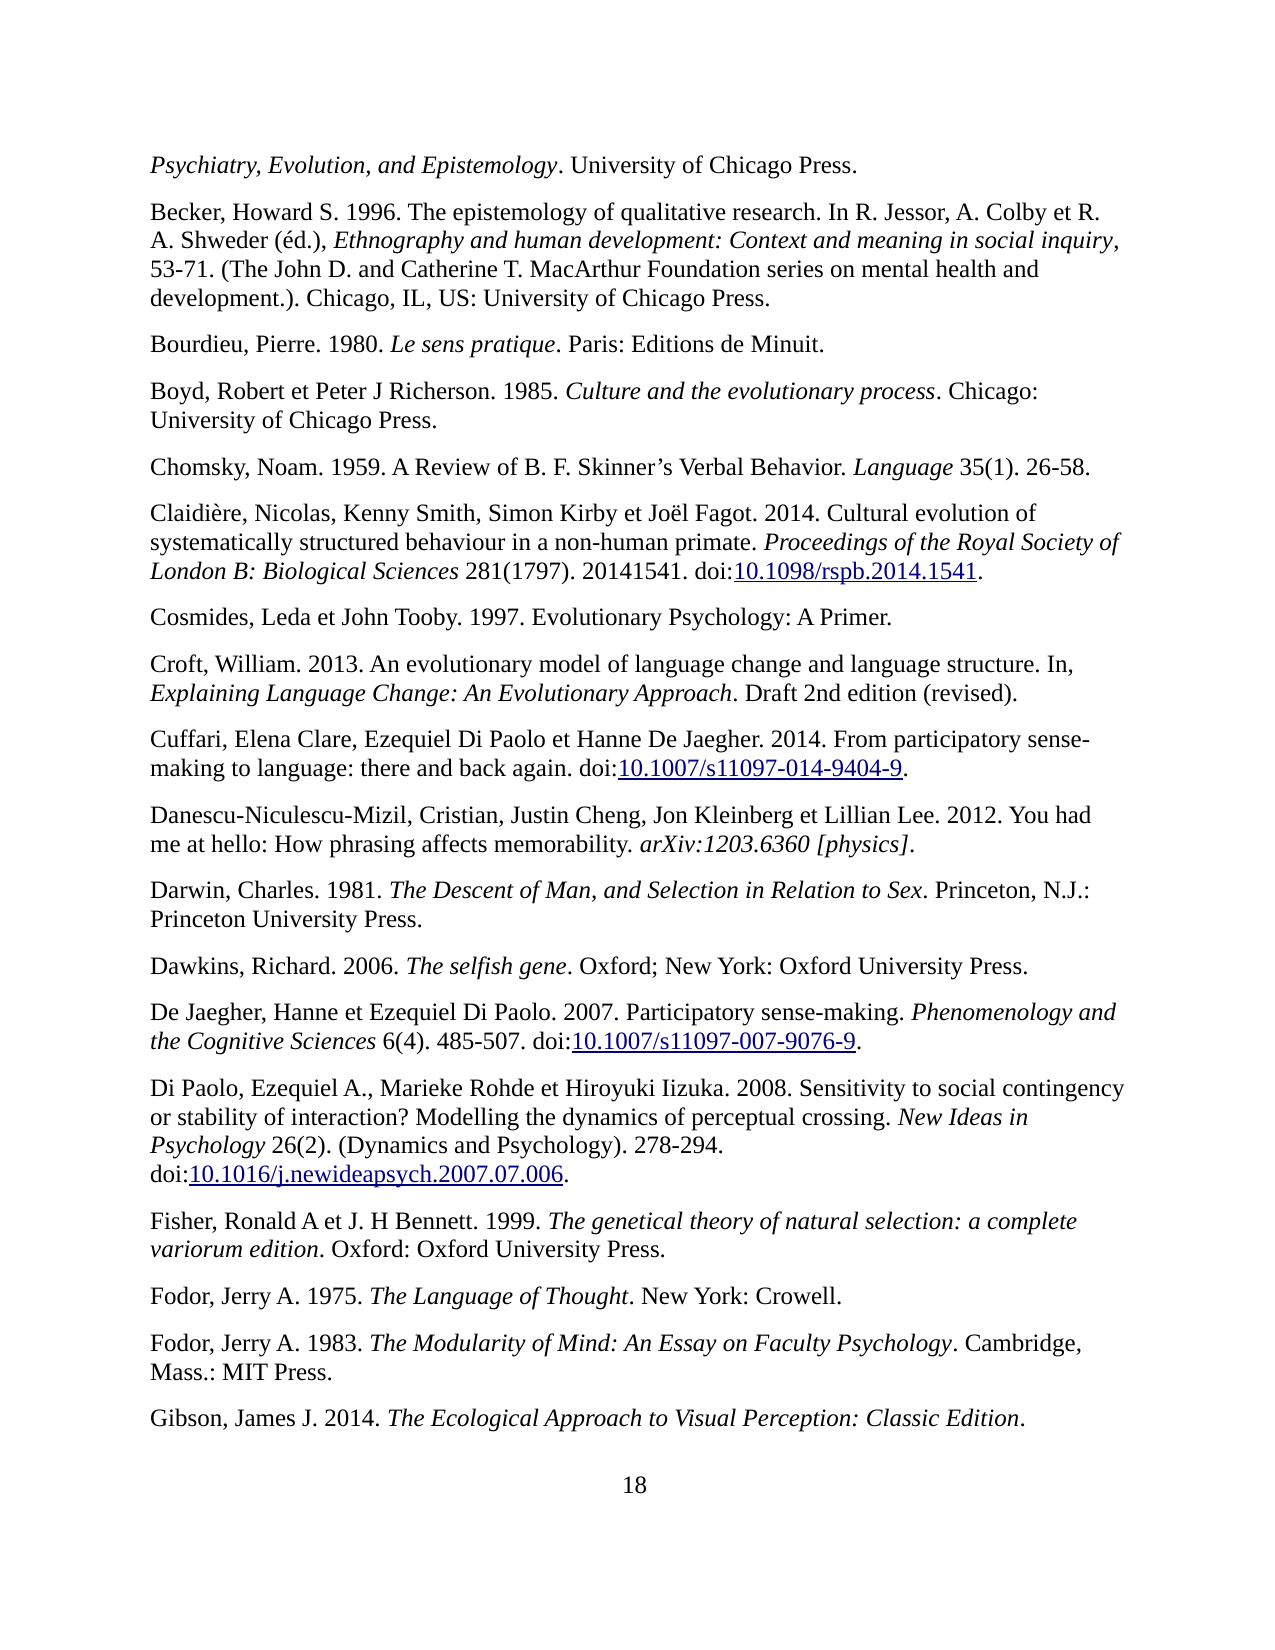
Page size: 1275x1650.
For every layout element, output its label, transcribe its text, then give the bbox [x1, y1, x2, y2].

text Claidière, Nicolas, Kenny Smith, Simon Kirby et Joël Fagot. 2014. Cultural evolution of systematically structured behaviour in a non-human primate. Proceedings of the Royal Society of London B: Biological Sciences 281(1797). 20141541. doi:10.1098/rspb.2014.1541. [150, 498, 1125, 584]
text Gibson, James J. 2014. The Ecological Approach to Visual Perception: Classic Edition. [150, 1403, 1125, 1432]
text Danescu-Niculescu-Mizil, Cristian, Justin Cheng, Jon Kleinberg et Lillian Lee. 2012. You had me at hello: How phrasing affects memorability. arXiv:1203.6360 [physics]. [150, 800, 1125, 857]
text Dawkins, Richard. 2006. The selfish gene. Oxford; New York: Oxford University Press. [150, 951, 1125, 979]
text Croft, William. 2013. An evolutionary model of language change and language structure. In, Explaining Language Change: An Evolutionary Approach. Draft 2nd edition (revised). [150, 649, 1125, 707]
text Fodor, Jerry A. 1975. The Language of Thought. New York: Crowell. [150, 1281, 1125, 1310]
text De Jaegher, Hanne et Ezequiel Di Paolo. 2007. Participatory sense-making. Phenomenology and the Cognitive Sciences 6(4). 485‑507. doi:10.1007/s11097-007-9076-9. [150, 997, 1125, 1055]
text Becker, Howard S. 1996. The epistemology of qualitative research. In R. Jessor, A. Colby et R. A. Shweder (éd.), Ethnography and human development: Context and meaning in social inquiry, 53‑71. (The John D. and Catherine T. MacArthur Foundation series on mental health and development.). Chicago, IL, US: University of Chicago Press. [150, 197, 1125, 312]
text Bourdieu, Pierre. 1980. Le sens pratique. Paris: Editions de Minuit. [150, 329, 1125, 358]
text Fisher, Ronald A et J. H Bennett. 1999. The genetical theory of natural selection: a complete variorum edition. Oxford: Oxford University Press. [150, 1206, 1125, 1263]
text Di Paolo, Ezequiel A., Marieke Rohde et Hiroyuki Iizuka. 2008. Sensitivity to social contingency or stability of interaction? Modelling the dynamics of perceptual crossing. New Ideas in Psychology 26(2). (Dynamics and Psychology). 278‑294. doi:10.1016/j.newideapsych.2007.07.006. [150, 1073, 1125, 1188]
text Cuffari, Elena Clare, Ezequiel Di Paolo et Hanne De Jaegher. 2014. From participatory sense-making to language: there and back again. doi:10.1007/s11097-014-9404-9. [150, 724, 1125, 782]
text Cosmides, Leda et John Tooby. 1997. Evolutionary Psychology: A Primer. [150, 602, 1125, 631]
text Fodor, Jerry A. 1983. The Modularity of Mind: An Essay on Faculty Psychology. Cambridge, Mass.: MIT Press. [150, 1328, 1125, 1385]
text Darwin, Charles. 1981. The Descent of Man, and Selection in Relation to Sex. Princeton, N.J.: Princeton University Press. [150, 875, 1125, 933]
text Chomsky, Noam. 1959. A Review of B. F. Skinner’s Verbal Behavior. Language 35(1). 26‑58. [150, 452, 1125, 480]
text Boyd, Robert et Peter J Richerson. 1985. Culture and the evolutionary process. Chicago: University of Chicago Press. [150, 376, 1125, 434]
text Psychiatry, Evolution, and Epistemology. University of Chicago Press. [150, 150, 1125, 179]
